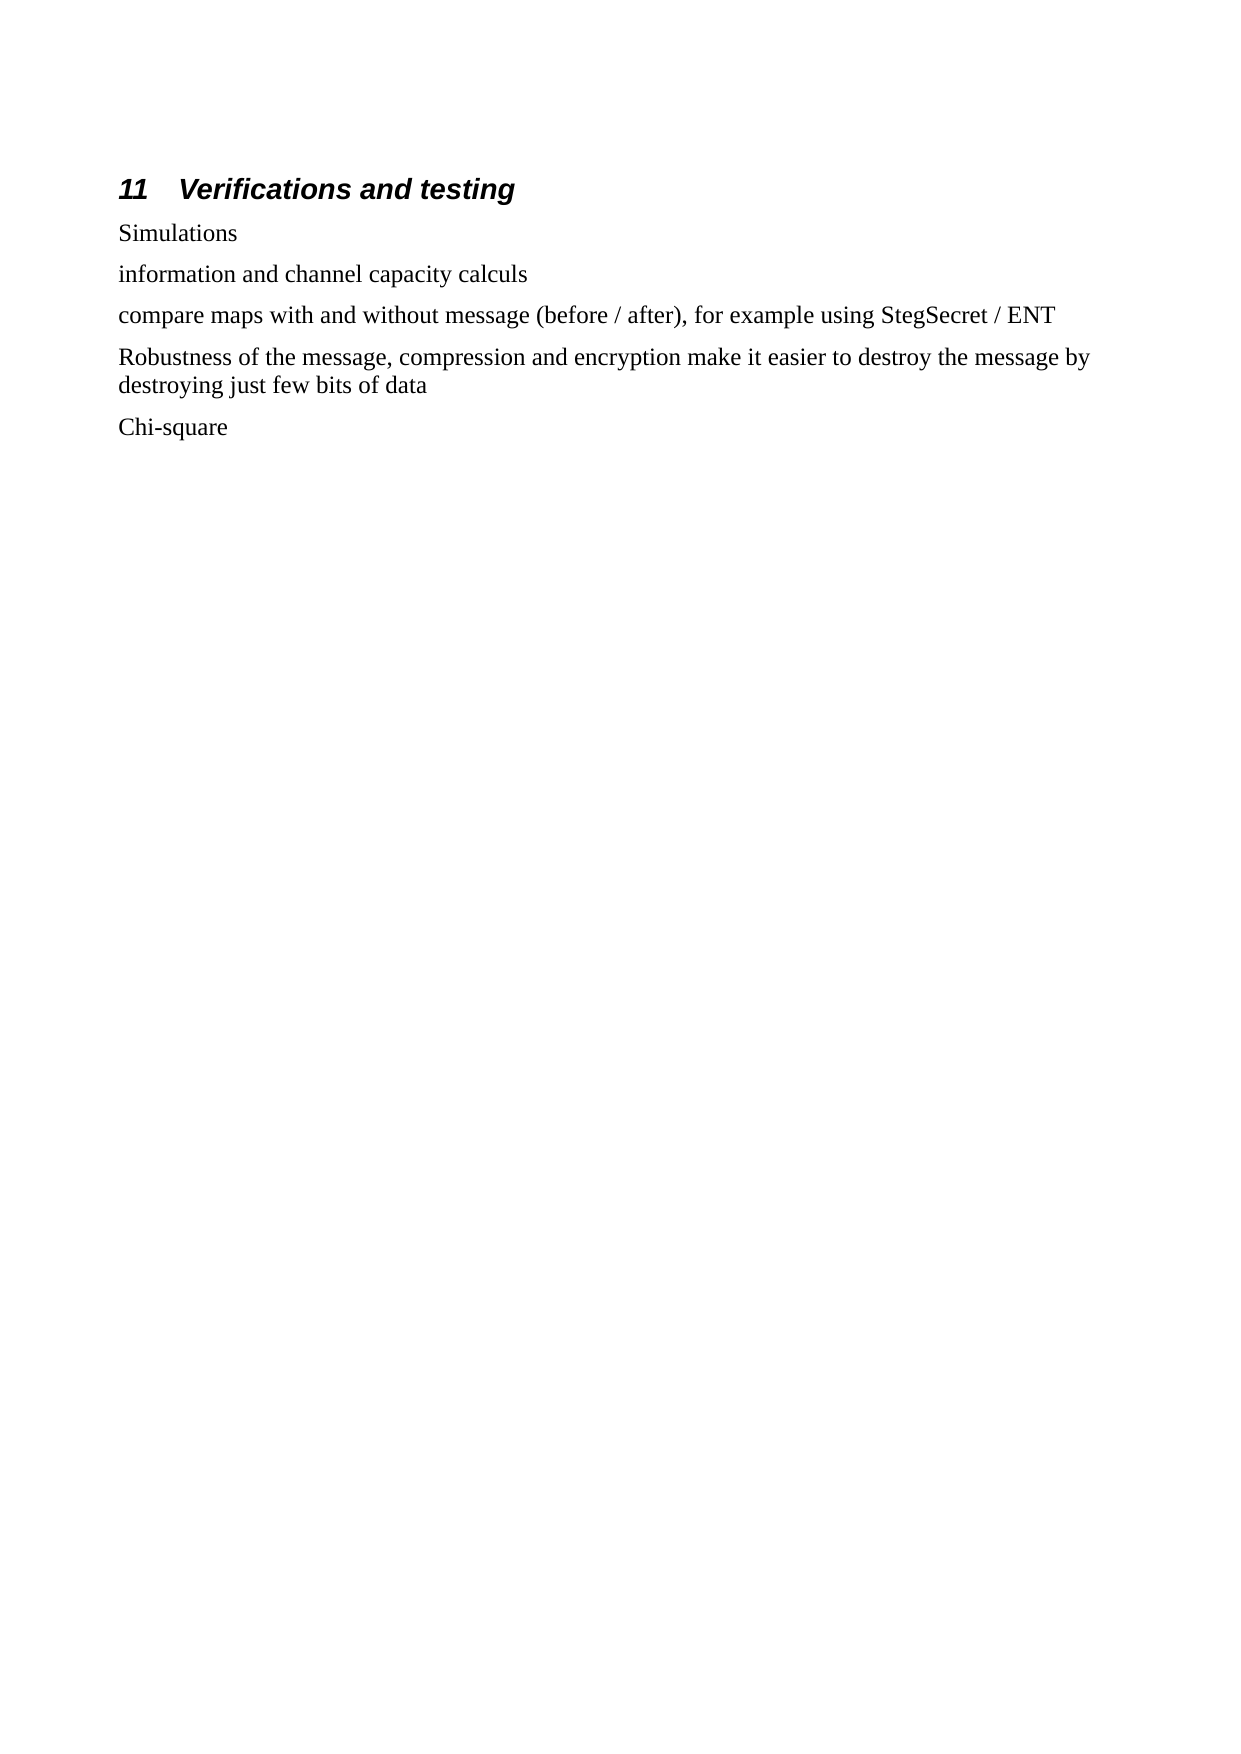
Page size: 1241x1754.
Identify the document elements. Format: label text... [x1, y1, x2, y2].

text compare maps with and without message (before / after), for example using StegSecret / ENT [118, 300, 1122, 329]
text Simulations [118, 218, 1122, 247]
text Robustness of the message, compression and encryption make it easier to destroy the message by destroying just few bits of data [118, 342, 1122, 399]
subtitle Verifications and testing [118, 172, 1122, 205]
text information and channel capacity calculs [118, 259, 1122, 288]
text Chi-square [118, 412, 1122, 440]
